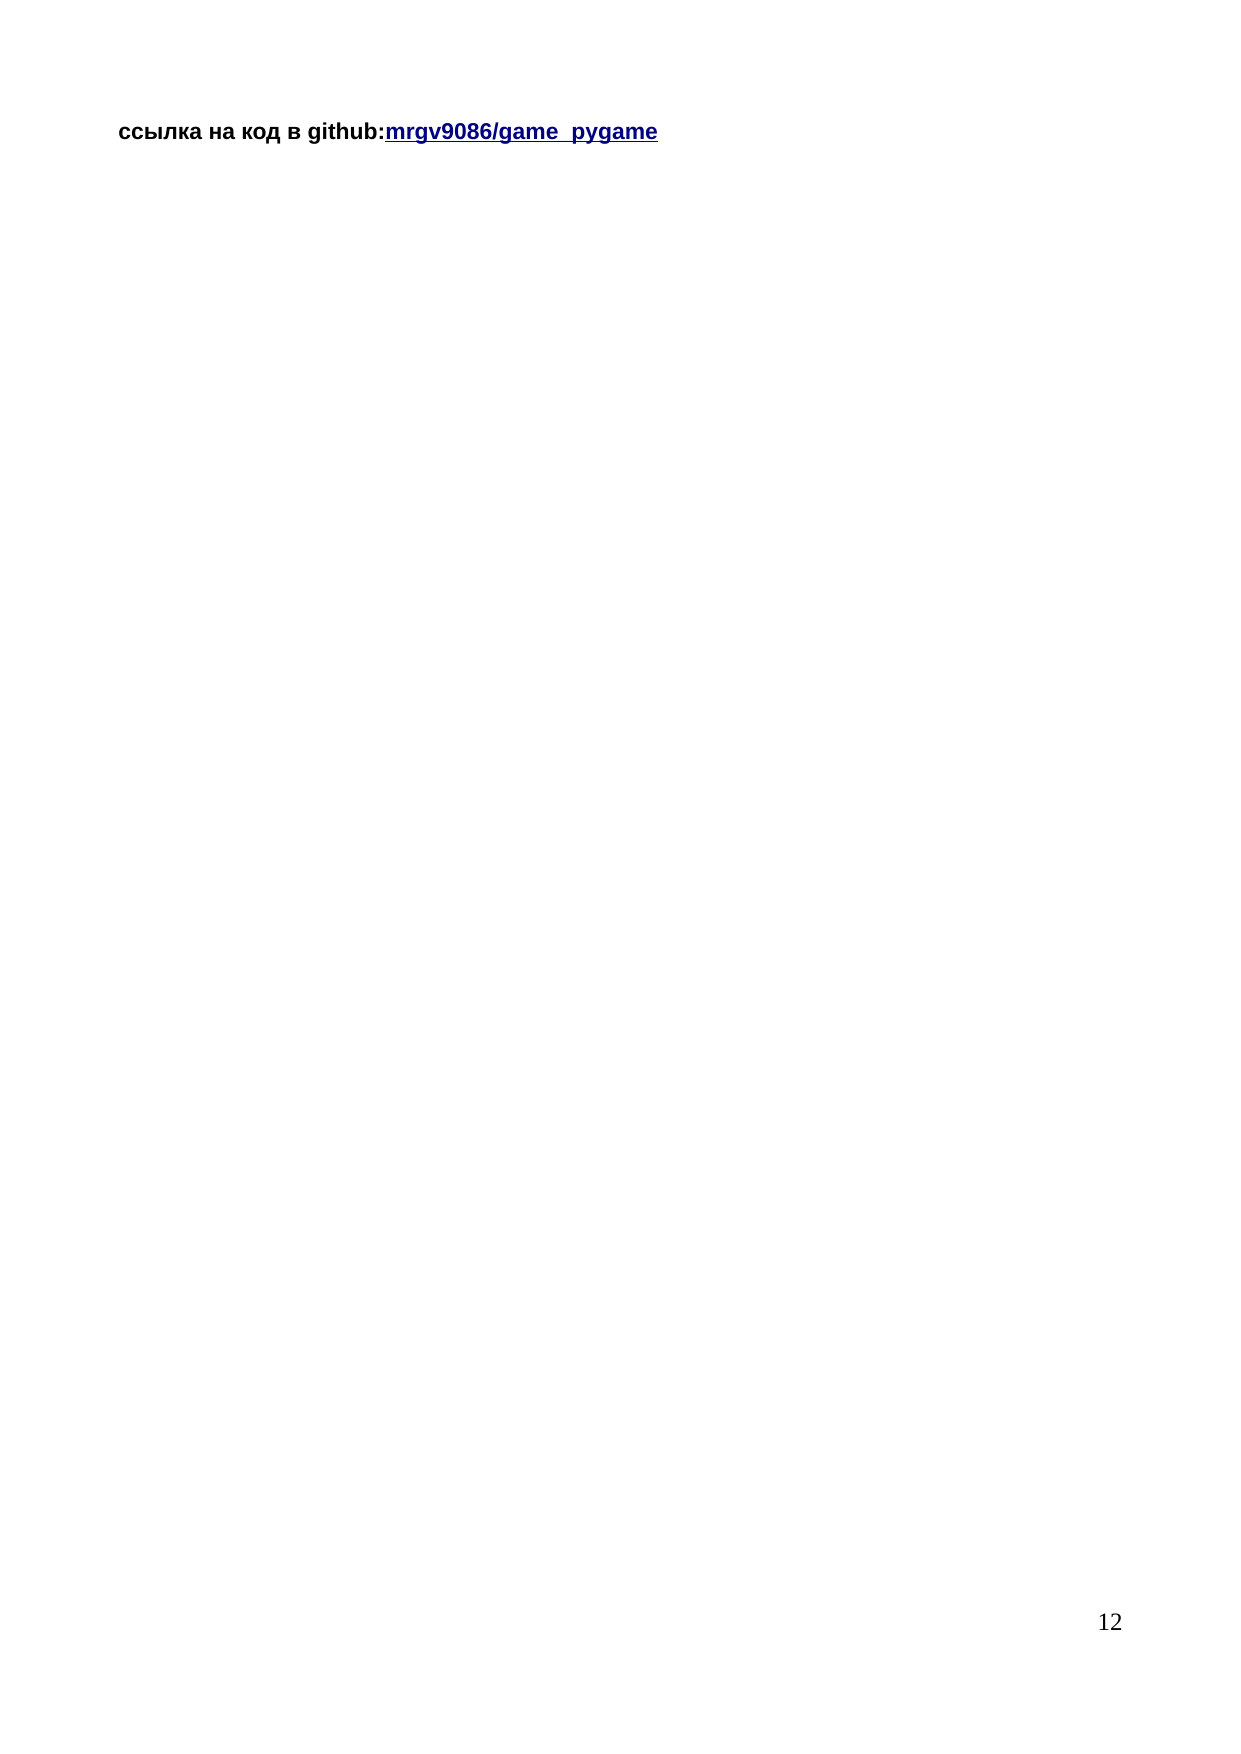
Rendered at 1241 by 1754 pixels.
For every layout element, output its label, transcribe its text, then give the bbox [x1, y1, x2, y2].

subtitle ссылка на код в github:mrgv9086/game_pygame [118, 118, 1122, 144]
